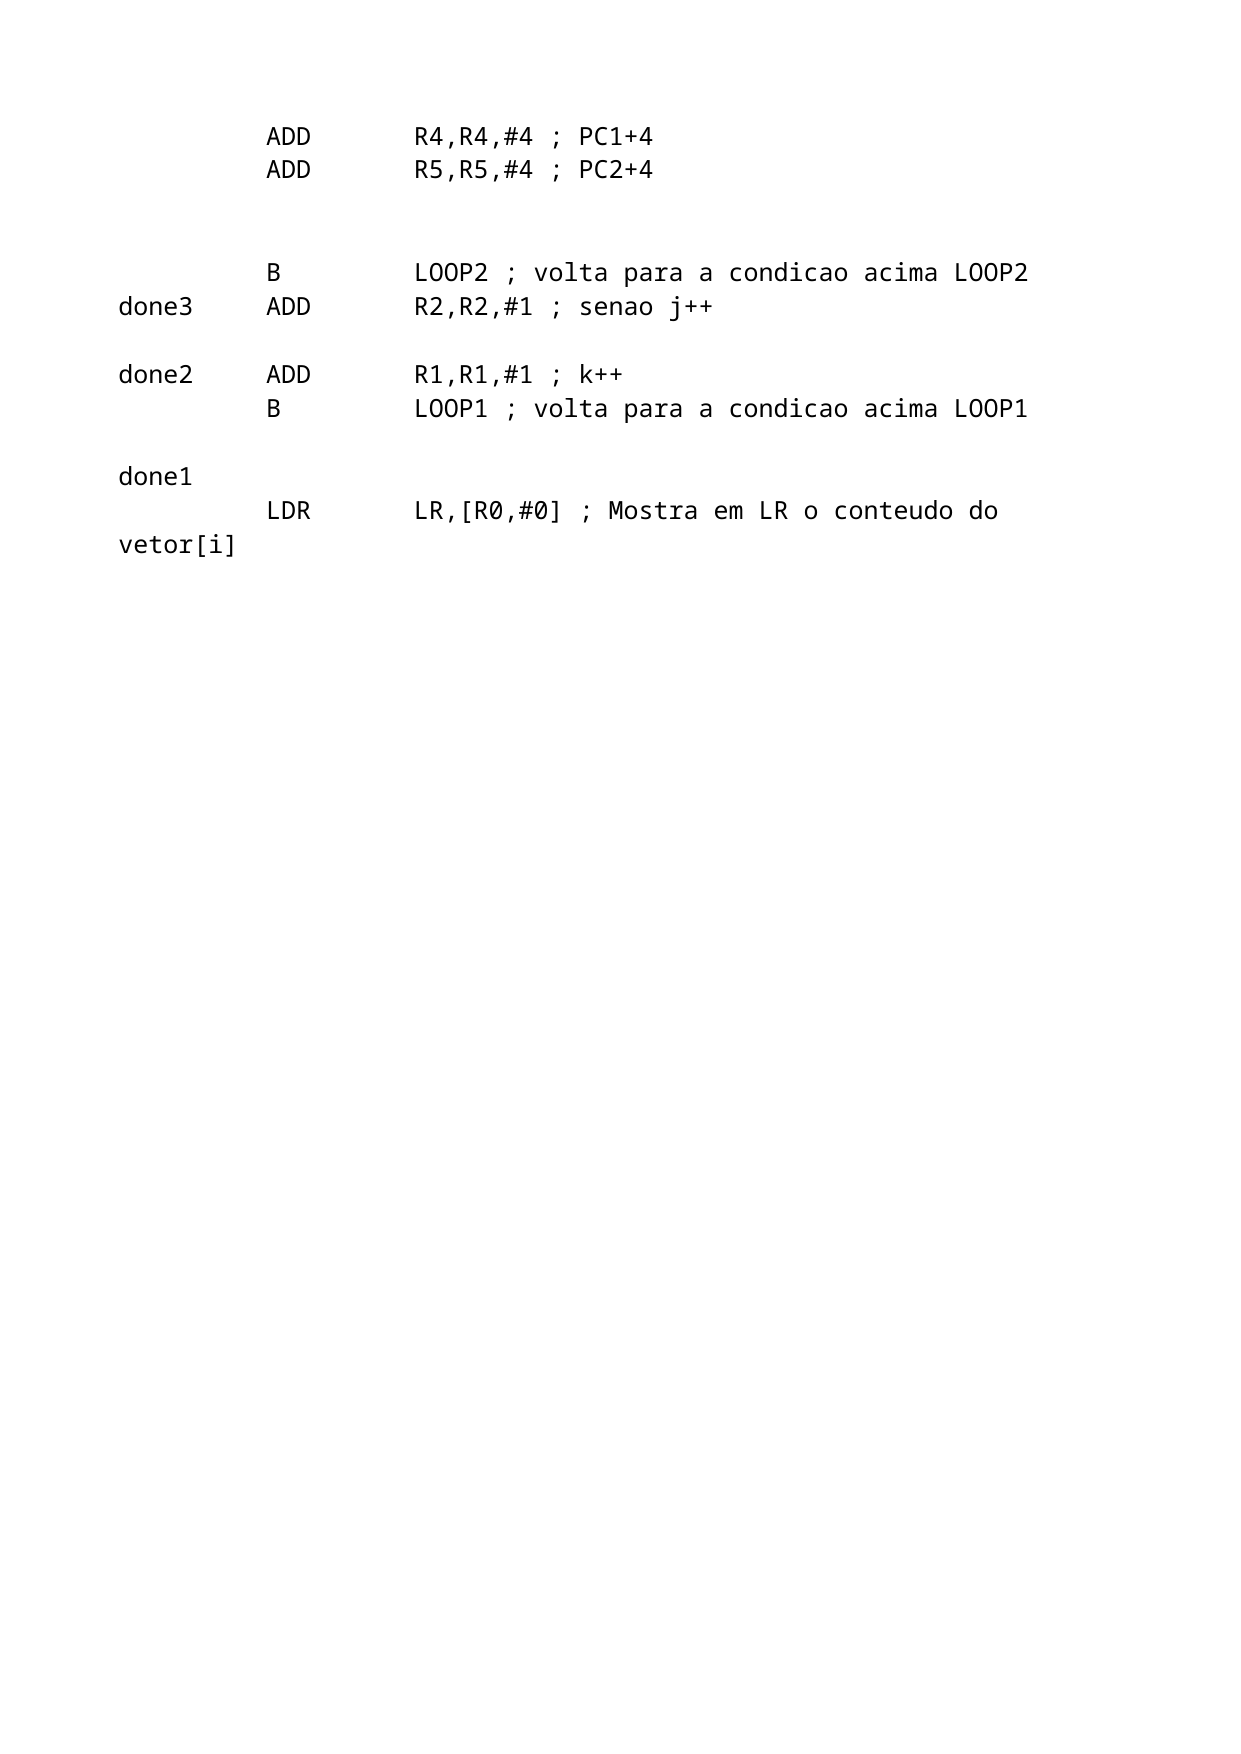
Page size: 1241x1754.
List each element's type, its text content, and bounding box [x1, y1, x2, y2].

text LDR LR,[R0,#0] ; Mostra em LR o conteudo do vetor[i] [118, 493, 1122, 561]
text done2 ADD R1,R1,#1 ; k++ [118, 357, 1122, 391]
text B LOOP1 ; volta para a condicao acima LOOP1 [118, 391, 1122, 425]
text ADD R5,R5,#4 ; PC2+4 [118, 152, 1122, 186]
text done3 ADD R2,R2,#1 ; senao j++ [118, 288, 1122, 322]
text done1 [118, 459, 1122, 493]
text ADD R4,R4,#4 ; PC1+4 [118, 118, 1122, 152]
text B LOOP2 ; volta para a condicao acima LOOP2 [118, 254, 1122, 288]
